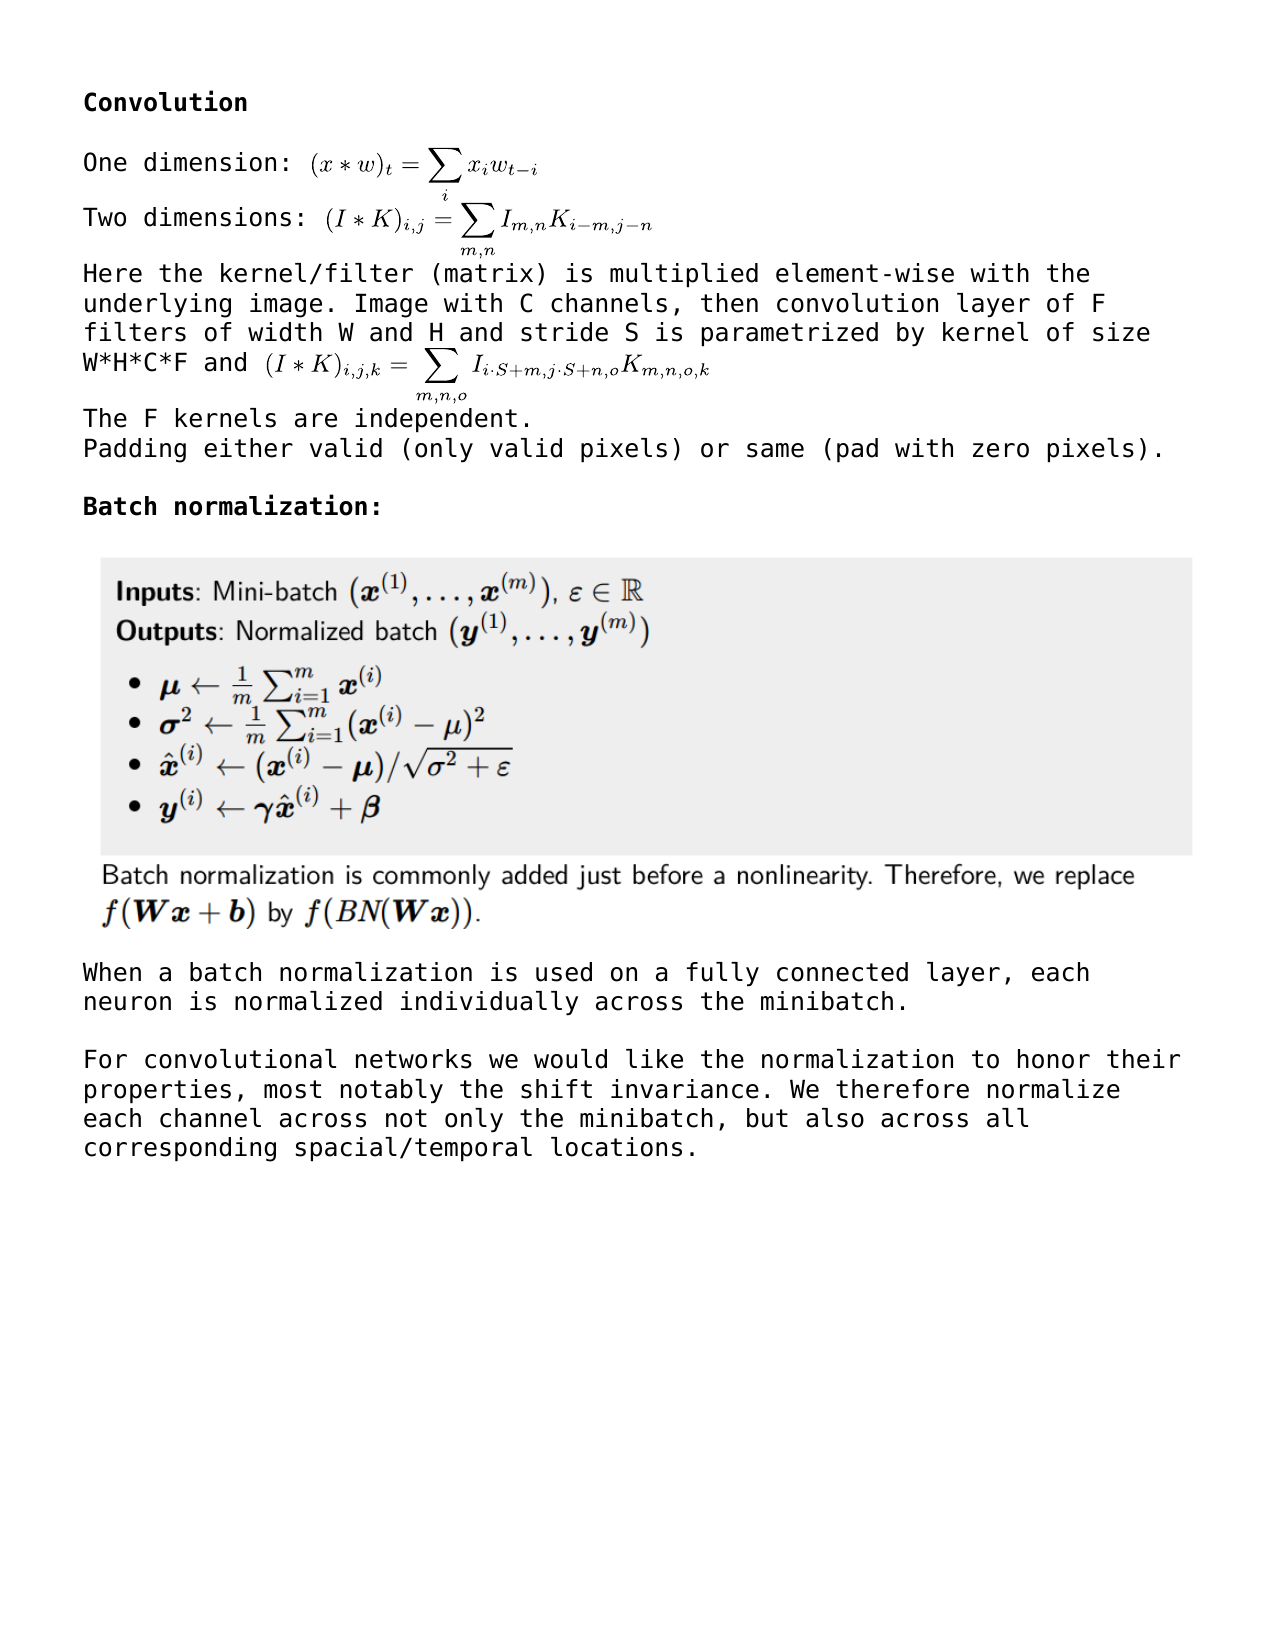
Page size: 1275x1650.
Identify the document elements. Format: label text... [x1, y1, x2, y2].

text The F kernels are independent. [83, 405, 1192, 434]
text One dimension: [83, 147, 1192, 202]
text [481, 202, 1192, 259]
text For convolutional networks we would like the normalization to honor their properties, most notably the shift invariance. We therefore normalize each channel across not only the minibatch, but also across all corresponding spacial/temporal locations. [83, 1046, 1192, 1162]
picture [82, 550, 1193, 929]
text Padding either valid (only valid pixels) or same (pad with zero pixels). [83, 434, 1192, 463]
text Convolution [83, 88, 1192, 118]
text Here the kernel/filter (matrix) is multiplied element-wise with the underlying image. Image with C channels, then convolution layer of F filters of width W and H and stride S is parametrized by kernel of size W*H*C*F and [83, 259, 1192, 405]
text Batch normalization: [83, 492, 1192, 521]
text Two dimensions: [83, 202, 479, 259]
text When a batch normalization is used on a fully connected layer, each neuron is normalized individually across the minibatch. [83, 958, 1192, 1017]
